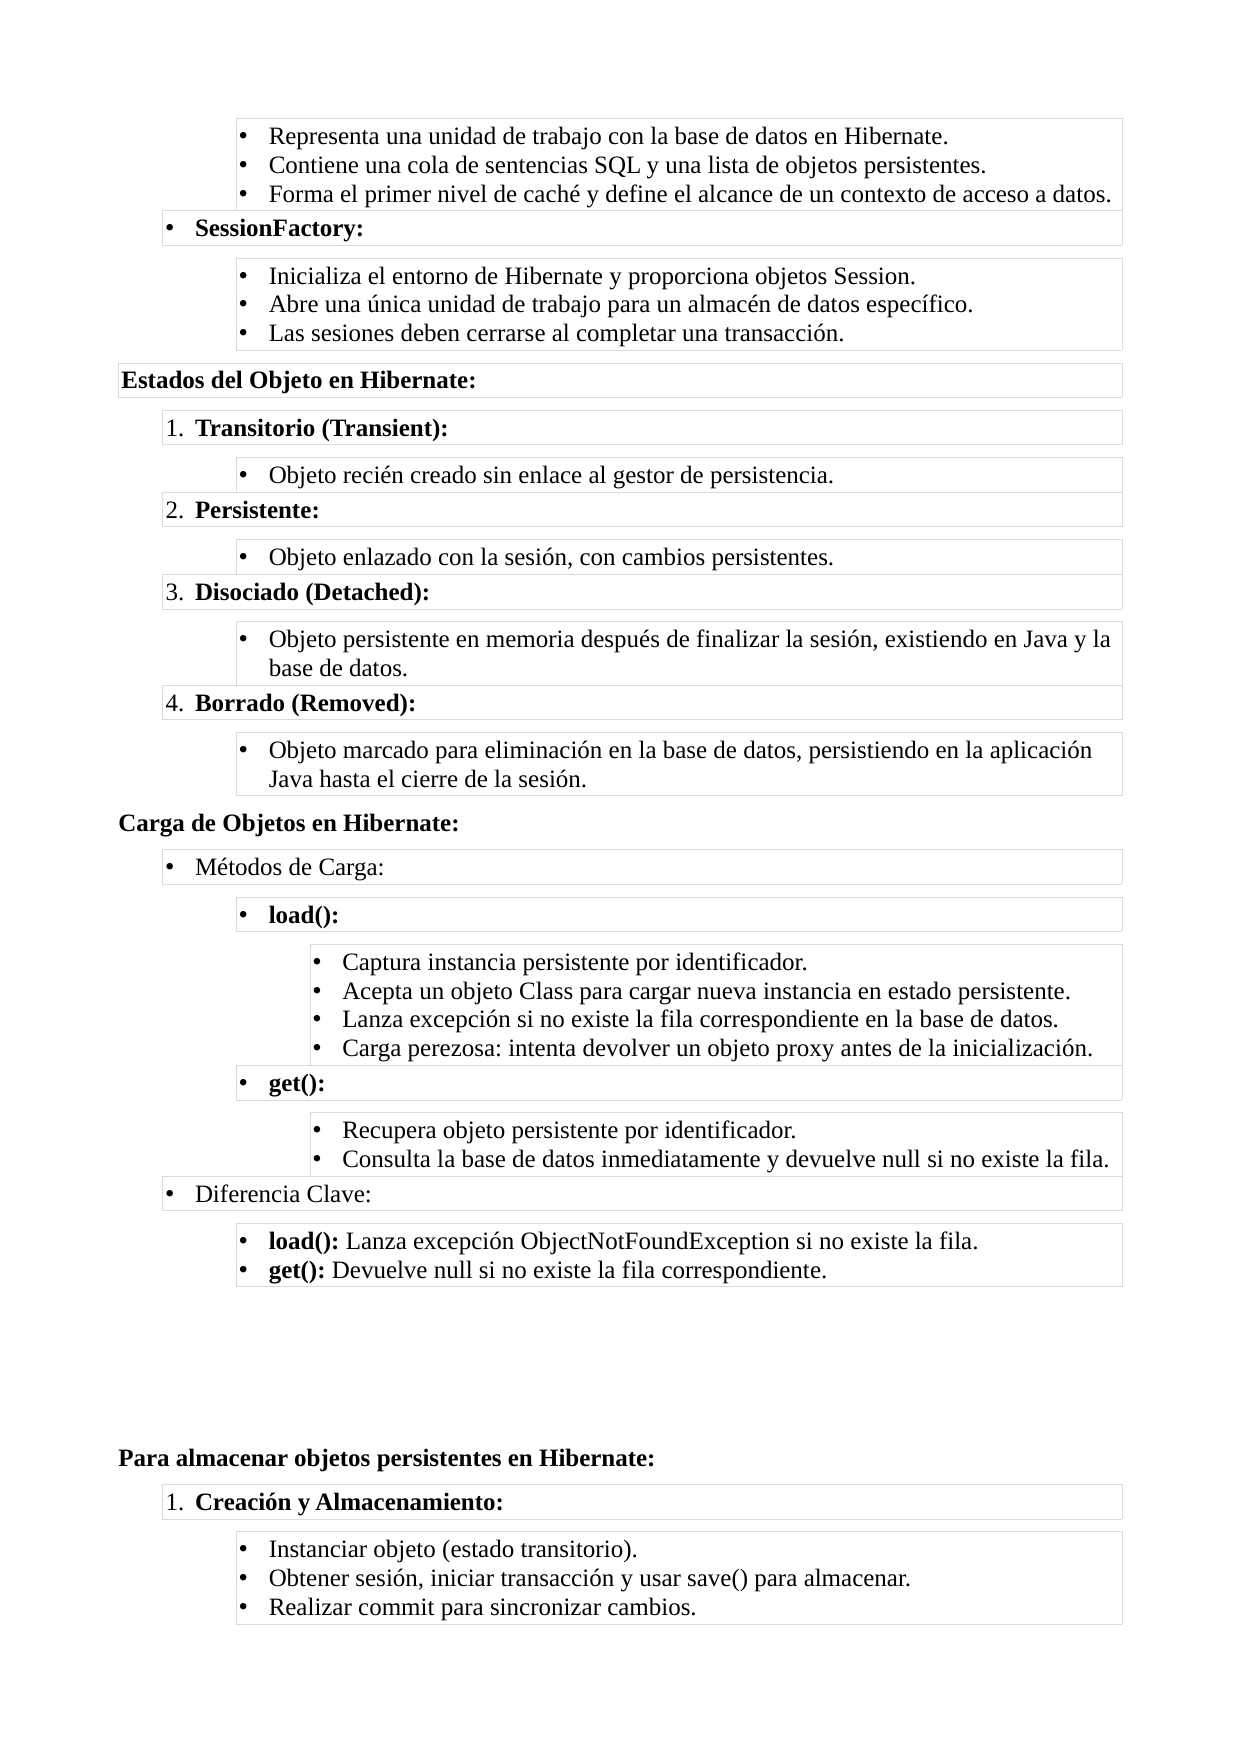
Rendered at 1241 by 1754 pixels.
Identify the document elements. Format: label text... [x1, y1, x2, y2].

list load(): [237, 898, 1122, 931]
list Recupera objeto persistente por identificador. [311, 1113, 1122, 1141]
list load(): Lanza excepción ObjectNotFoundException si no existe la fila. [237, 1224, 1122, 1252]
list Instanciar objeto (estado transitorio). [237, 1532, 1122, 1560]
list Obtener sesión, iniciar transacción y usar save() para almacenar. [237, 1560, 1122, 1589]
list Lanza excepción si no existe la fila correspondiente en la base de datos. [311, 1001, 1122, 1030]
list Borrado (Removed): [163, 686, 1122, 719]
list Inicializa el entorno de Hibernate y proporciona objetos Session. [237, 259, 1122, 286]
list get(): Devuelve null si no existe la fila correspondiente. [237, 1252, 1122, 1286]
list Métodos de Carga: [163, 850, 1122, 884]
list Forma el primer nivel de caché y define el alcance de un contexto de acceso a datos. [237, 176, 1122, 210]
list Realizar commit para sincronizar cambios. [237, 1589, 1122, 1624]
list Objeto persistente en memoria después de finalizar la sesión, existiendo en Java y la base de datos. [237, 622, 1122, 685]
list Transitorio (Transient): [163, 411, 1122, 444]
list Captura instancia persistente por identificador. [311, 945, 1122, 973]
list SessionFactory: [163, 211, 1122, 245]
list Abre una única unidad de trabajo para un almacén de datos específico. [237, 286, 1122, 315]
list Consulta la base de datos inmediatamente y devuelve null si no existe la fila. [311, 1141, 1122, 1176]
list get(): [237, 1066, 1122, 1100]
list Las sesiones deben cerrarse al completar una transacción. [237, 315, 1122, 350]
list Contiene una cola de sentencias SQL y una lista de objetos persistentes. [237, 147, 1122, 176]
list Carga perezosa: intenta devolver un objeto proxy antes de la inicialización. [311, 1030, 1122, 1065]
text Estados del Objeto en Hibernate: [119, 364, 1122, 397]
list Objeto recién creado sin enlace al gestor de persistencia. [237, 458, 1122, 492]
text Carga de Objetos en Hibernate: [118, 808, 1122, 837]
list Acepta un objeto Class para cargar nueva instancia en estado persistente. [311, 973, 1122, 1001]
list Objeto enlazado con la sesión, con cambios persistentes. [237, 540, 1122, 574]
text Para almacenar objetos persistentes en Hibernate: [118, 1443, 1122, 1472]
list Persistente: [163, 493, 1122, 526]
list Disociado (Detached): [163, 575, 1122, 609]
list Representa una unidad de trabajo con la base de datos en Hibernate. [237, 119, 1122, 147]
list Objeto marcado para eliminación en la base de datos, persistiendo en la aplicación Java hasta el cierre de la sesión. [237, 733, 1122, 795]
list Creación y Almacenamiento: [163, 1485, 1122, 1519]
list Diferencia Clave: [163, 1177, 1122, 1210]
